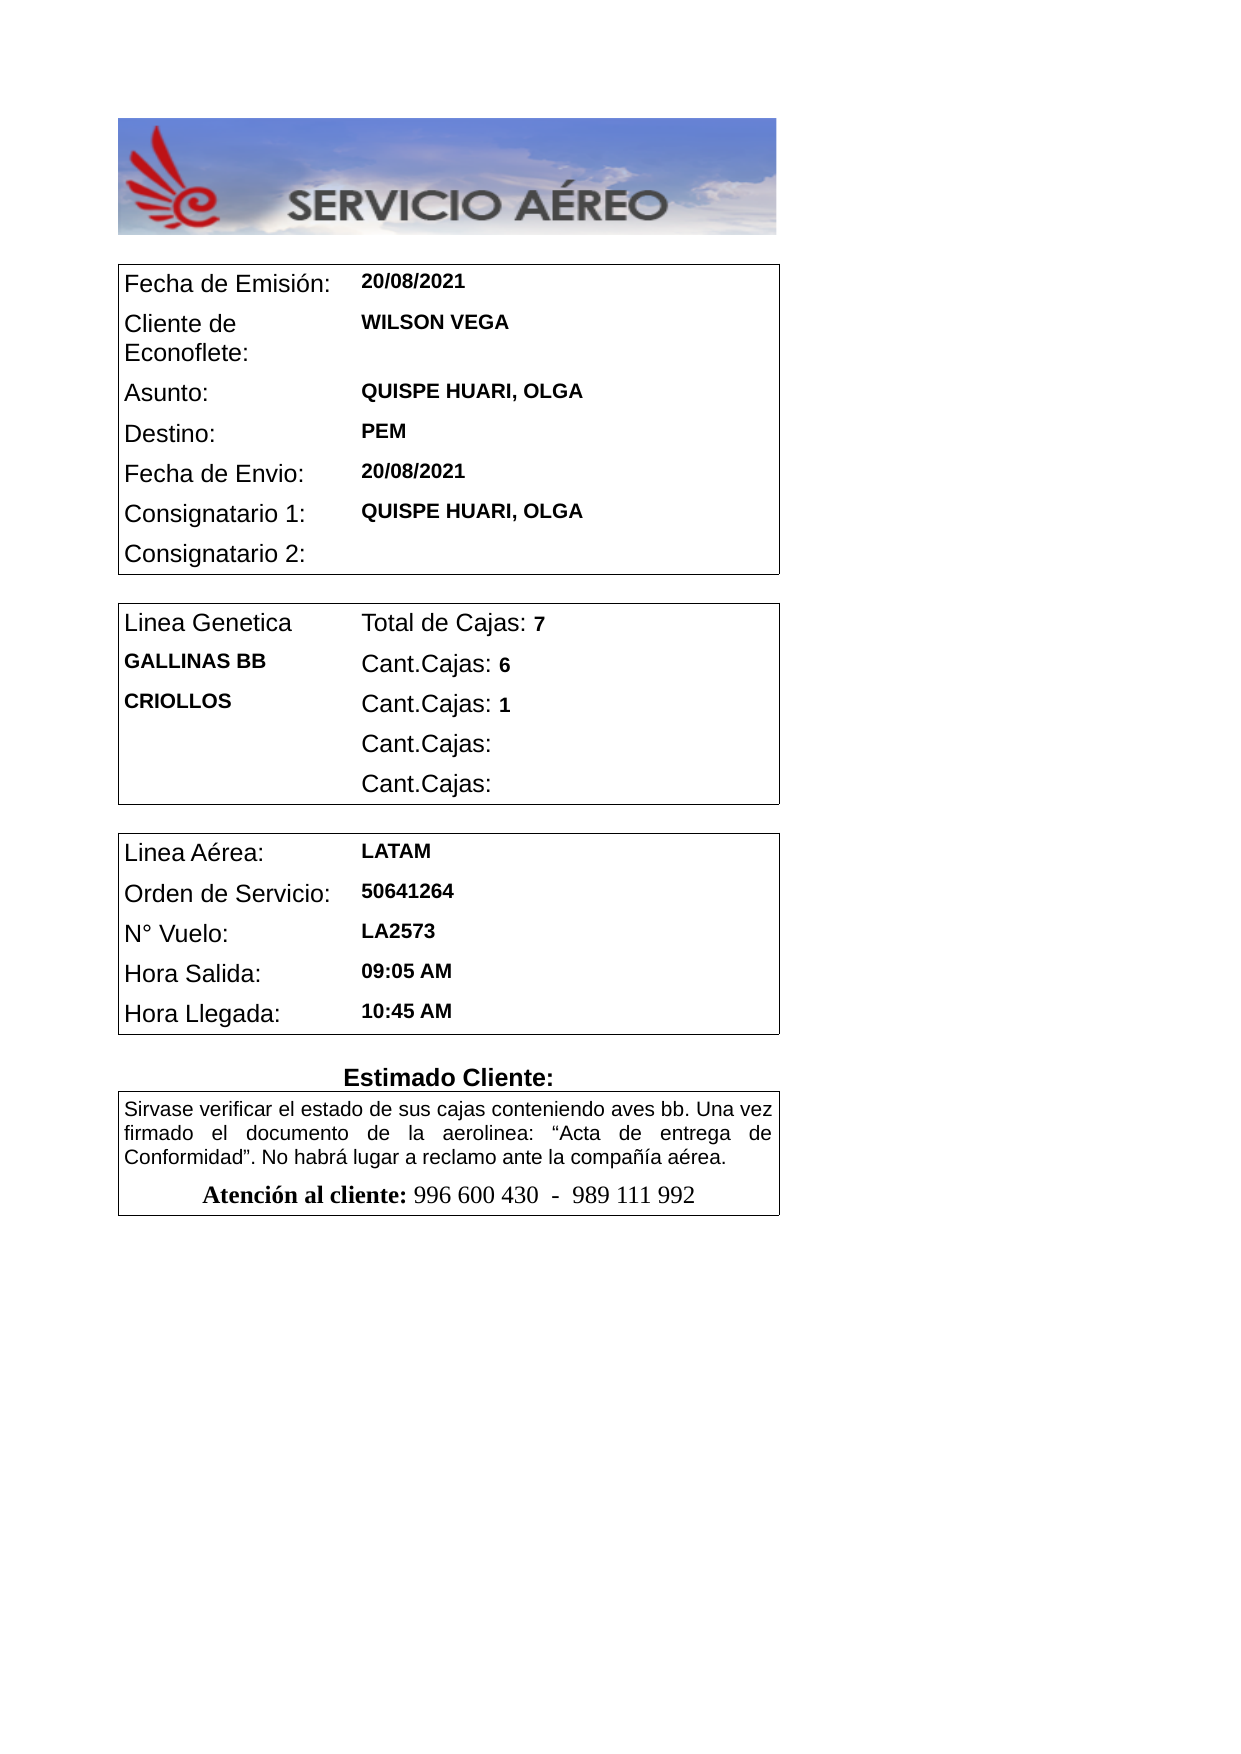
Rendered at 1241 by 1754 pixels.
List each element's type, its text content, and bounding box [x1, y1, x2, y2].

table_cell 50641264 [356, 873, 779, 913]
table_cell Asunto: [119, 373, 356, 413]
table_cell [356, 534, 779, 574]
table_cell [356, 805, 779, 833]
table_cell 10:45 AM [356, 994, 779, 1034]
table_cell Hora Llegada: [119, 994, 356, 1034]
table_cell Estimado Cliente: [118, 1035, 779, 1091]
table_cell Total de Cajas: 7 [356, 604, 779, 643]
table_cell Linea Aérea: [119, 834, 356, 873]
table_header Fecha de Emisión: [119, 265, 356, 304]
table_header 20/08/2021 [356, 265, 779, 304]
table_cell Cant.Cajas: 1 [356, 683, 779, 723]
table_cell LA2573 [356, 913, 779, 953]
table_cell 20/08/2021 [356, 453, 779, 493]
table_cell N° Vuelo: [119, 913, 356, 953]
table_cell GALLINAS BB [119, 643, 356, 683]
table_cell Destino: [119, 413, 356, 453]
table_cell Cant.Cajas: [356, 764, 779, 804]
table_cell Consignatario 2: [119, 534, 356, 574]
table_cell Consignatario 1: [119, 493, 356, 533]
table_cell [119, 723, 356, 763]
table_cell PEM [356, 413, 779, 453]
table_cell QUISPE HUARI, OLGA [356, 493, 779, 533]
table_cell LATAM [356, 834, 779, 873]
table_cell 09:05 AM [356, 953, 779, 993]
picture [118, 118, 777, 235]
table_cell Atención al cliente: 996 600 430 - 989 111 992 [119, 1175, 779, 1215]
table_cell Sirvase verificar el estado de sus cajas conteniendo aves bb. Una vez firmado el documento de la aerolinea: “Acta de entrega de Conformidad”. No habrá lugar a reclamo ante la compañía aérea. [119, 1092, 779, 1175]
table_cell Hora Salida: [119, 953, 356, 993]
table_cell Linea Genetica [119, 604, 356, 643]
table_cell Cliente de Econoflete: [119, 304, 356, 373]
table_cell QUISPE HUARI, OLGA [356, 373, 779, 413]
table_cell [119, 764, 356, 804]
table_cell CRIOLLOS [119, 683, 356, 723]
table_cell Orden de Servicio: [119, 873, 356, 913]
table_cell Cant.Cajas: 6 [356, 643, 779, 683]
table_cell Fecha de Envio: [119, 453, 356, 493]
table_cell Cant.Cajas: [356, 723, 779, 763]
table_cell [356, 575, 779, 603]
table_cell WILSON VEGA [356, 304, 779, 373]
table_cell [118, 805, 356, 833]
table_cell [118, 575, 356, 603]
